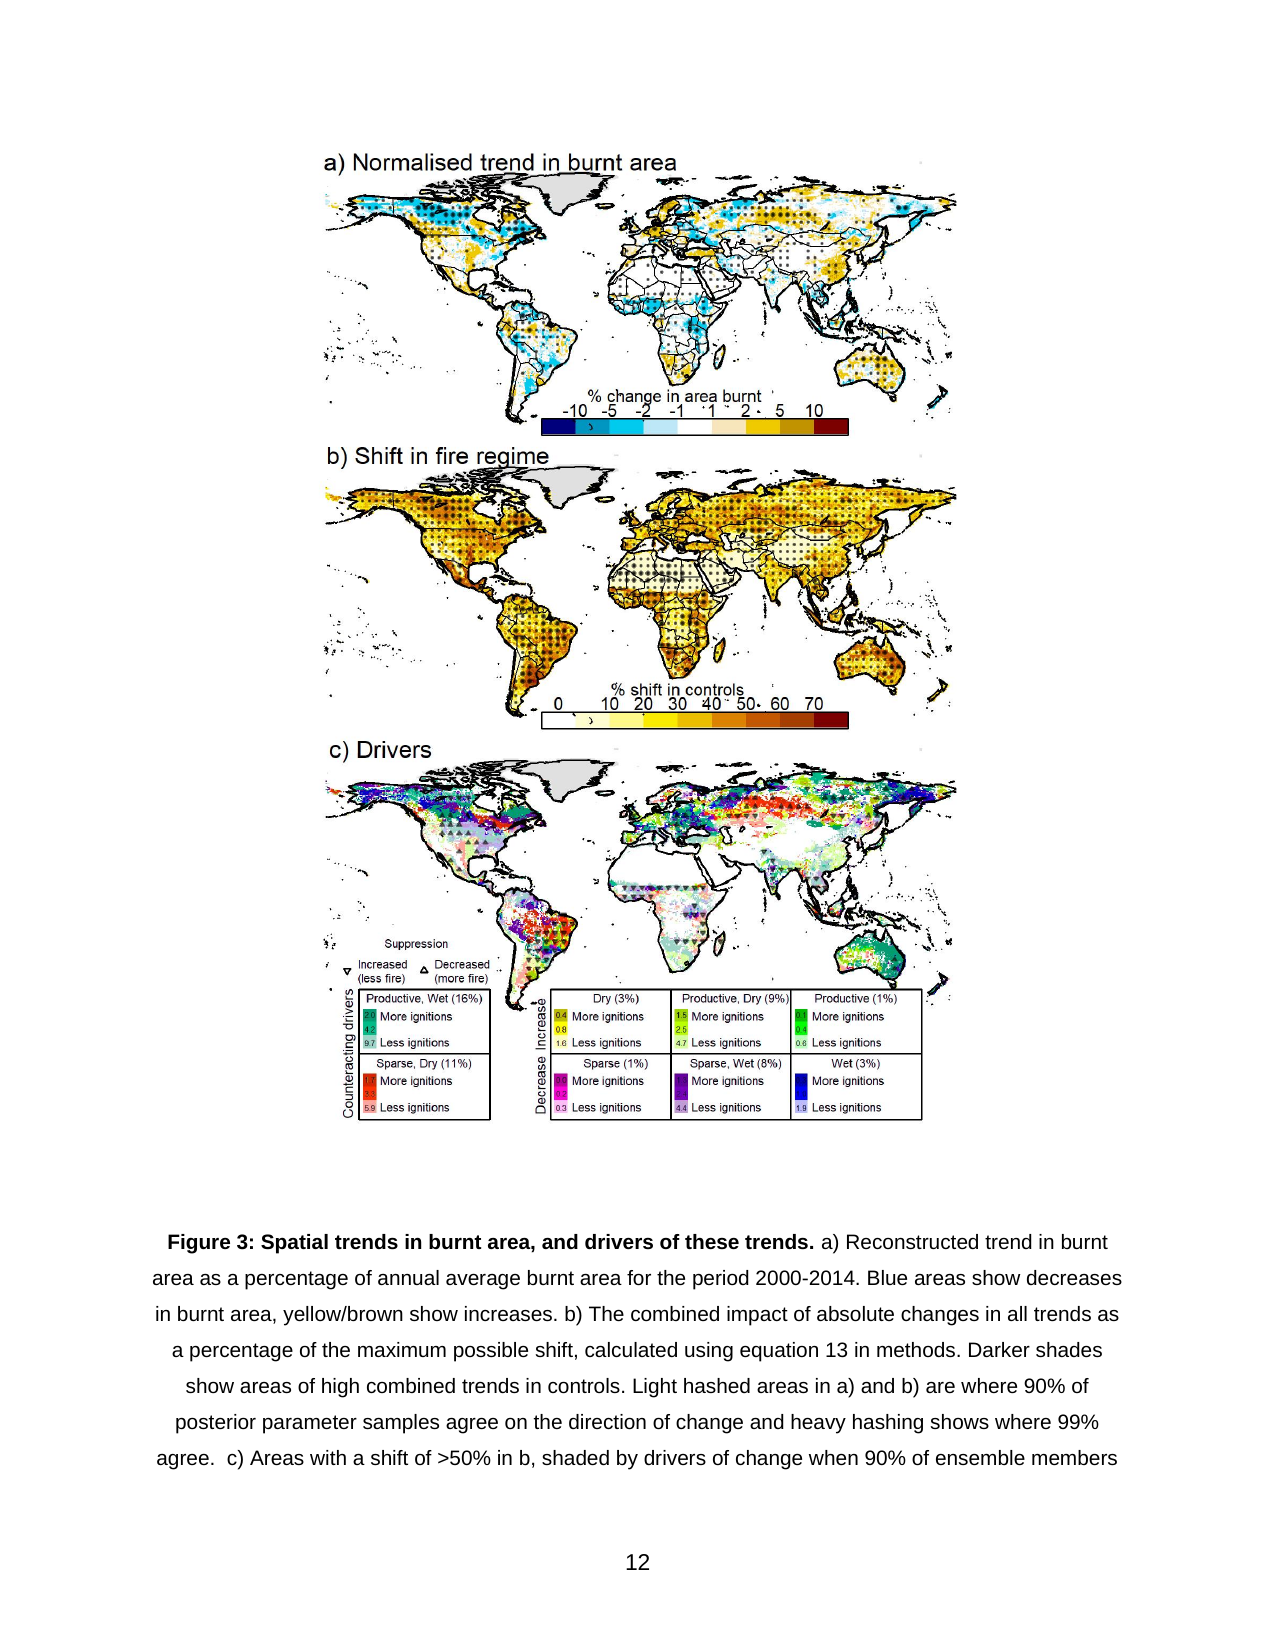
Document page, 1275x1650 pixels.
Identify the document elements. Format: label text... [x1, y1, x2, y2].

picture [318, 150, 957, 1156]
text Figure 3: Spatial trends in burnt area, and drivers of these trends. a) Reconstructed trend in burnt area as a percentage of annual average burnt area for the period 2000-2014. Blue areas show decreases in burnt area, yellow/brown show increases. b) The combined impact of absolute changes in all trends as a percentage of the maximum possible shift, calculated using equation 13 in methods. Darker shades show areas of high combined trends in controls. Light hashed areas in a) and b) are where 90% of posterior parameter samples agree on the direction of change and heavy hashing shows where 99% agree. c) Areas with a shift of >50% in b, shaded by drivers of change when 90% of ensemble members [150, 1230, 1125, 1469]
